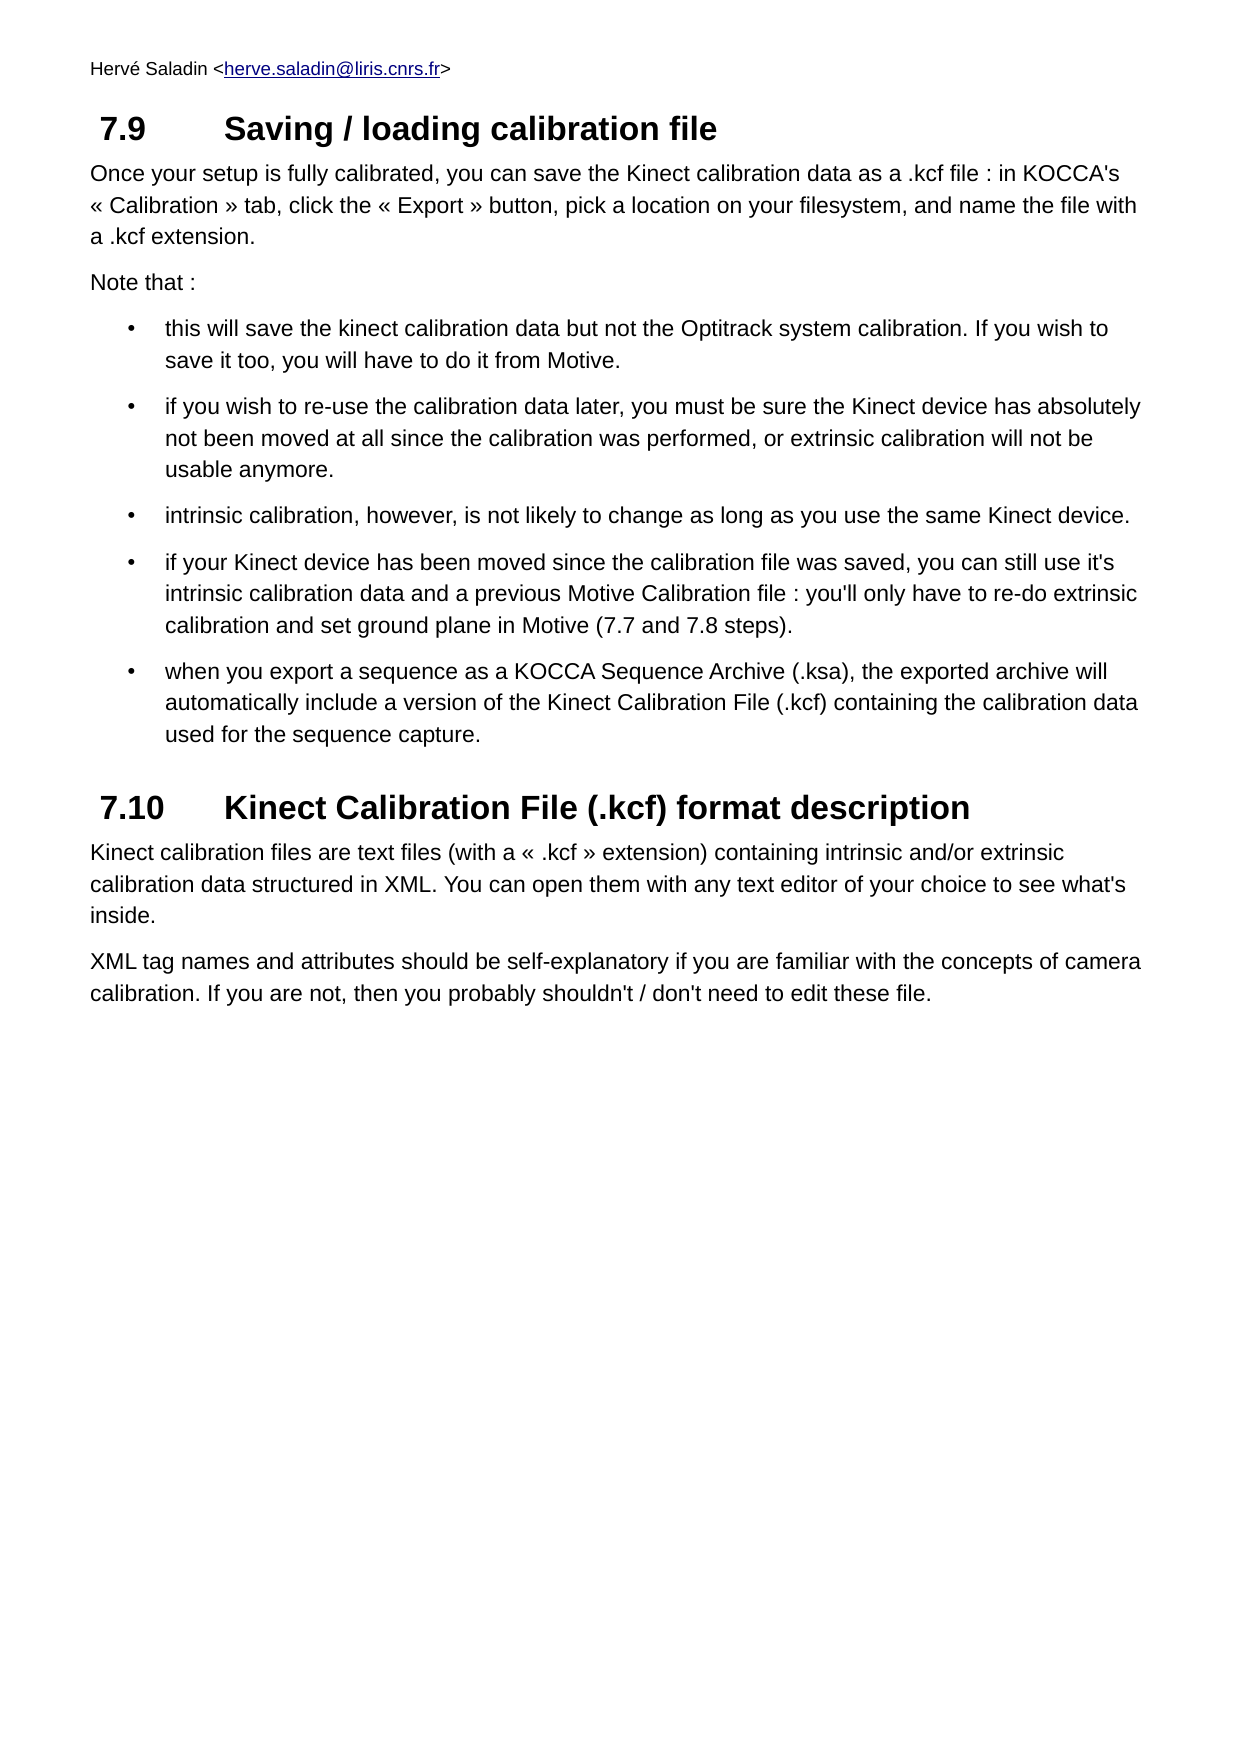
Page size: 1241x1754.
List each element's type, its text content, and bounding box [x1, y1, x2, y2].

list if your Kinect device has been moved since the calibration file was saved, you can still use it's intrinsic calibration data and a previous Motive Calibration file : you'll only have to re-do extrinsic calibration and set ground plane in Motive (7.7 and 7.8 steps). [127, 548, 1153, 638]
list intrinsic calibration, however, is not likely to change as long as you use the same Kinect device. [127, 502, 1153, 529]
text XML tag names and attributes should be self-explanatory if you are familiar with the concepts of camera calibration. If you are not, then you probably shouldn't / don't need to edit these file. [90, 948, 1153, 1006]
text Kinect calibration files are text files (with a « .kcf » extension) containing intrinsic and/or extrinsic calibration data structured in XML. You can open them with any text editor of your choice to see what's inside. [90, 839, 1153, 928]
subtitle Kinect Calibration File (.kcf) format description [90, 788, 1153, 827]
list when you export a sequence as a KOCCA Sequence Archive (.ksa), the exported archive will automatically include a version of the Kinect Calibration File (.kcf) containing the calibration data used for the sequence capture. [127, 658, 1153, 747]
text Once your setup is fully calibrated, you can save the Kinect calibration data as a .kcf file : in KOCCA's « Calibration » tab, click the « Export » button, pick a location on your filesystem, and name the file with a .kcf extension. [90, 160, 1153, 249]
text Note that : [90, 269, 1153, 296]
list if you wish to re-use the calibration data later, you must be sure the Kinect device has absolutely not been moved at all since the calibration was performed, or extrinsic calibration will not be usable anymore. [127, 393, 1153, 483]
list this will save the kinect calibration data but not the Optitrack system calibration. If you wish to save it too, you will have to do it from Motive. [127, 315, 1153, 373]
subtitle Saving / loading calibration file [90, 109, 1153, 147]
